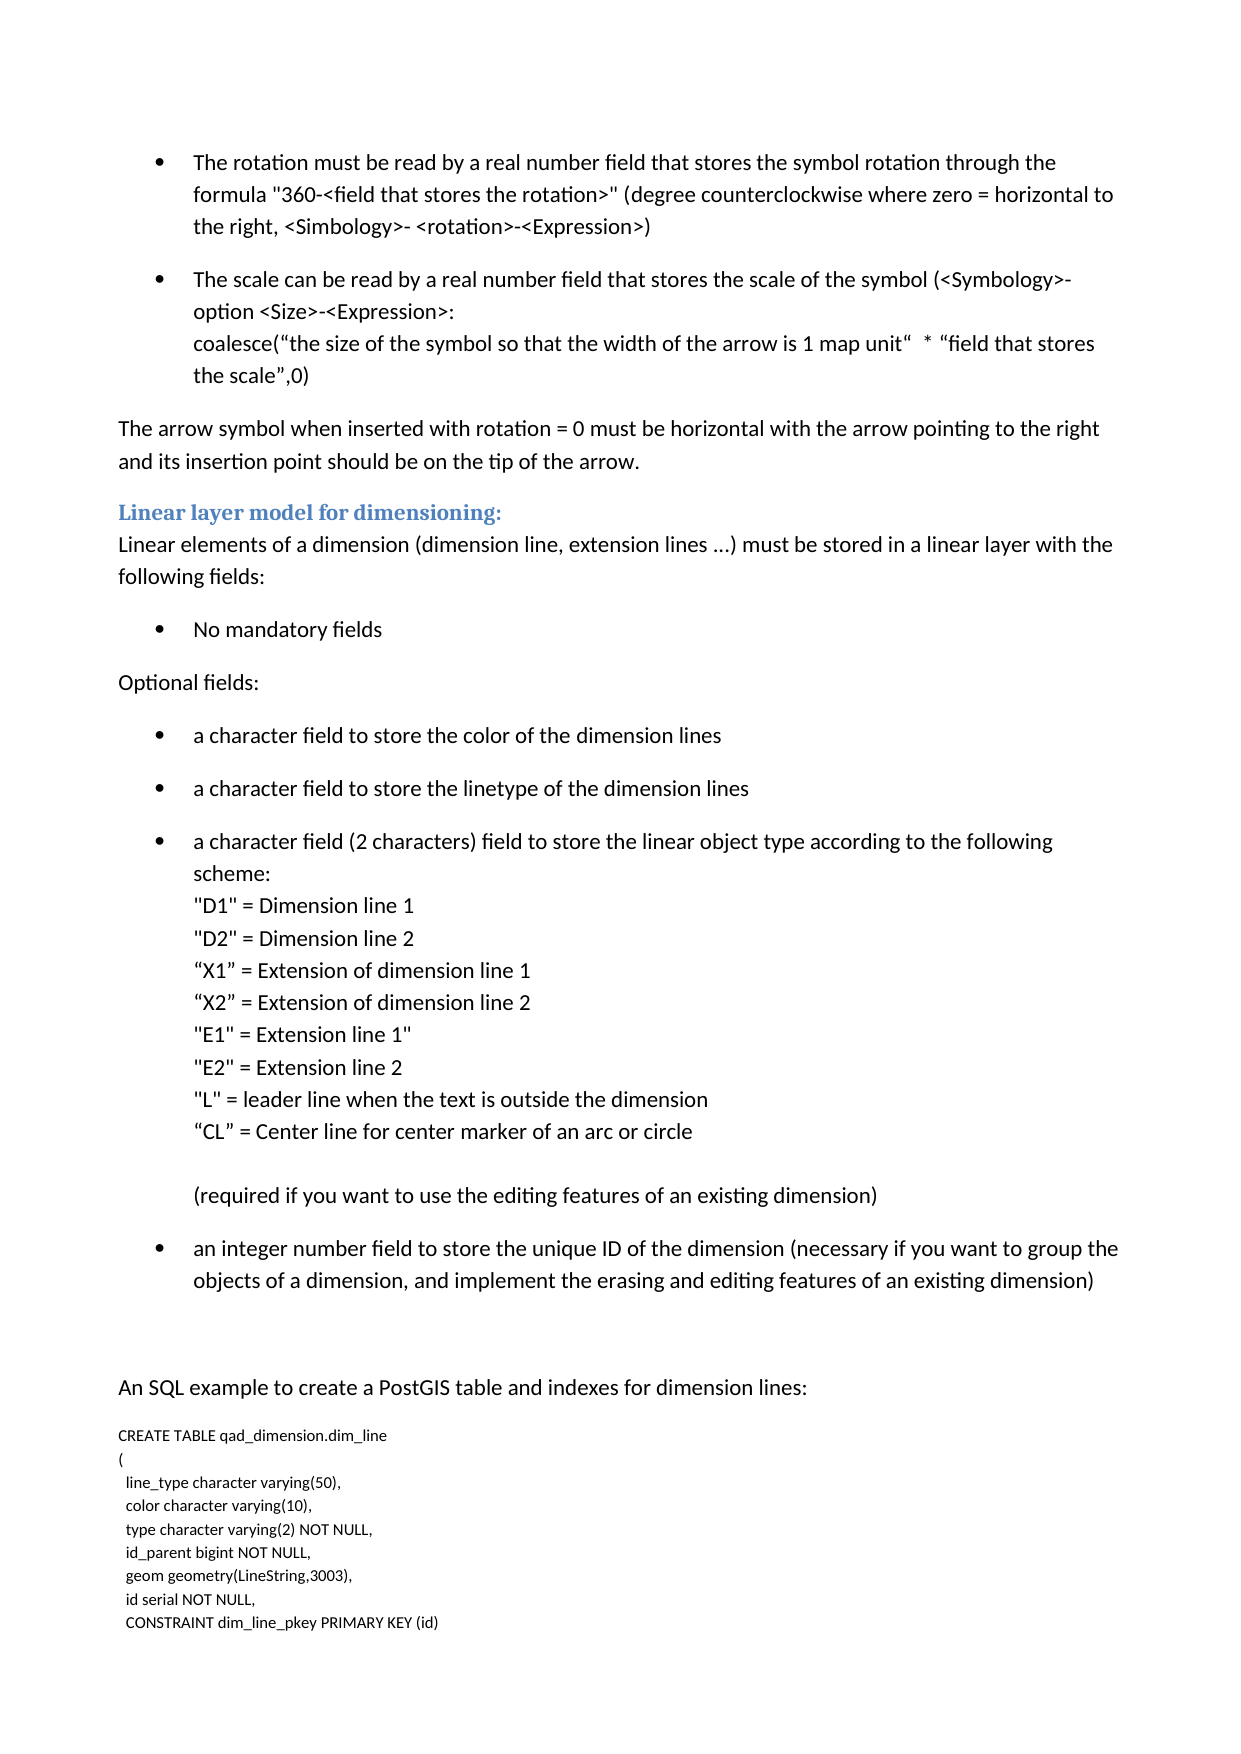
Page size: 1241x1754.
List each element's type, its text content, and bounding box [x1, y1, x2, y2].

list The scale can be read by a real number field that stores the scale of the symbol (<Symbology>-option <Size>-<Expression>: coalesce(“the size of the symbol so that the width of the arrow is 1 map unit“ * “field that stores the scale”,0) [156, 265, 1122, 389]
list No mandatory fields [156, 615, 1122, 643]
list The rotation must be read by a real number field that stores the symbol rotation through the formula "360-<field that stores the rotation>" (degree counterclockwise where zero = horizontal to the right, <Simbology>- <rotation>-<Expression>) [156, 148, 1122, 240]
list a character field (2 characters) field to store the linear object type according to the following scheme: "D1" = Dimension line 1 "D2" = Dimension line 2 “X1” = Extension of dimension line 1 “X2” = Extension of dimension line 2 "E1" = Extension line 1" "E2" = Extension line 2 "L" = leader line when the text is outside the dimension “CL” = Center line for center marker of an arc or circle (required if you want to use the editing features of an existing dimension) [156, 827, 1122, 1209]
text line_type character varying(50), [118, 1472, 1122, 1493]
text Linear elements of a dimension (dimension line, extension lines ...) must be stored in a linear layer with the following fields: [118, 530, 1122, 590]
text CREATE TABLE qad_dimension.dim_line [118, 1426, 1122, 1446]
text An SQL example to create a PostGIS table and indexes for dimension lines: [118, 1373, 1122, 1401]
text CONSTRAINT dim_line_pkey PRIMARY KEY (id) [118, 1612, 1122, 1633]
text Optional fields: [118, 668, 1122, 696]
text The arrow symbol when inserted with rotation = 0 must be horizontal with the arrow pointing to the right and its insertion point should be on the tip of the arrow. [118, 414, 1122, 475]
list an integer number field to store the unique ID of the dimension (necessary if you want to group the objects of a dimension, and implement the erasing and editing features of an existing dimension) [156, 1234, 1122, 1294]
text id serial NOT NULL, [118, 1589, 1122, 1609]
list a character field to store the linetype of the dimension lines [156, 774, 1122, 802]
text geom geometry(LineString,3003), [118, 1566, 1122, 1586]
text ( [118, 1449, 1122, 1469]
text color character varying(10), [118, 1496, 1122, 1516]
list a character field to store the color of the dimension lines [156, 721, 1122, 749]
subtitle Linear layer model for dimensioning: [118, 500, 1122, 526]
text type character varying(2) NOT NULL, [118, 1519, 1122, 1539]
text id_parent bigint NOT NULL, [118, 1542, 1122, 1563]
